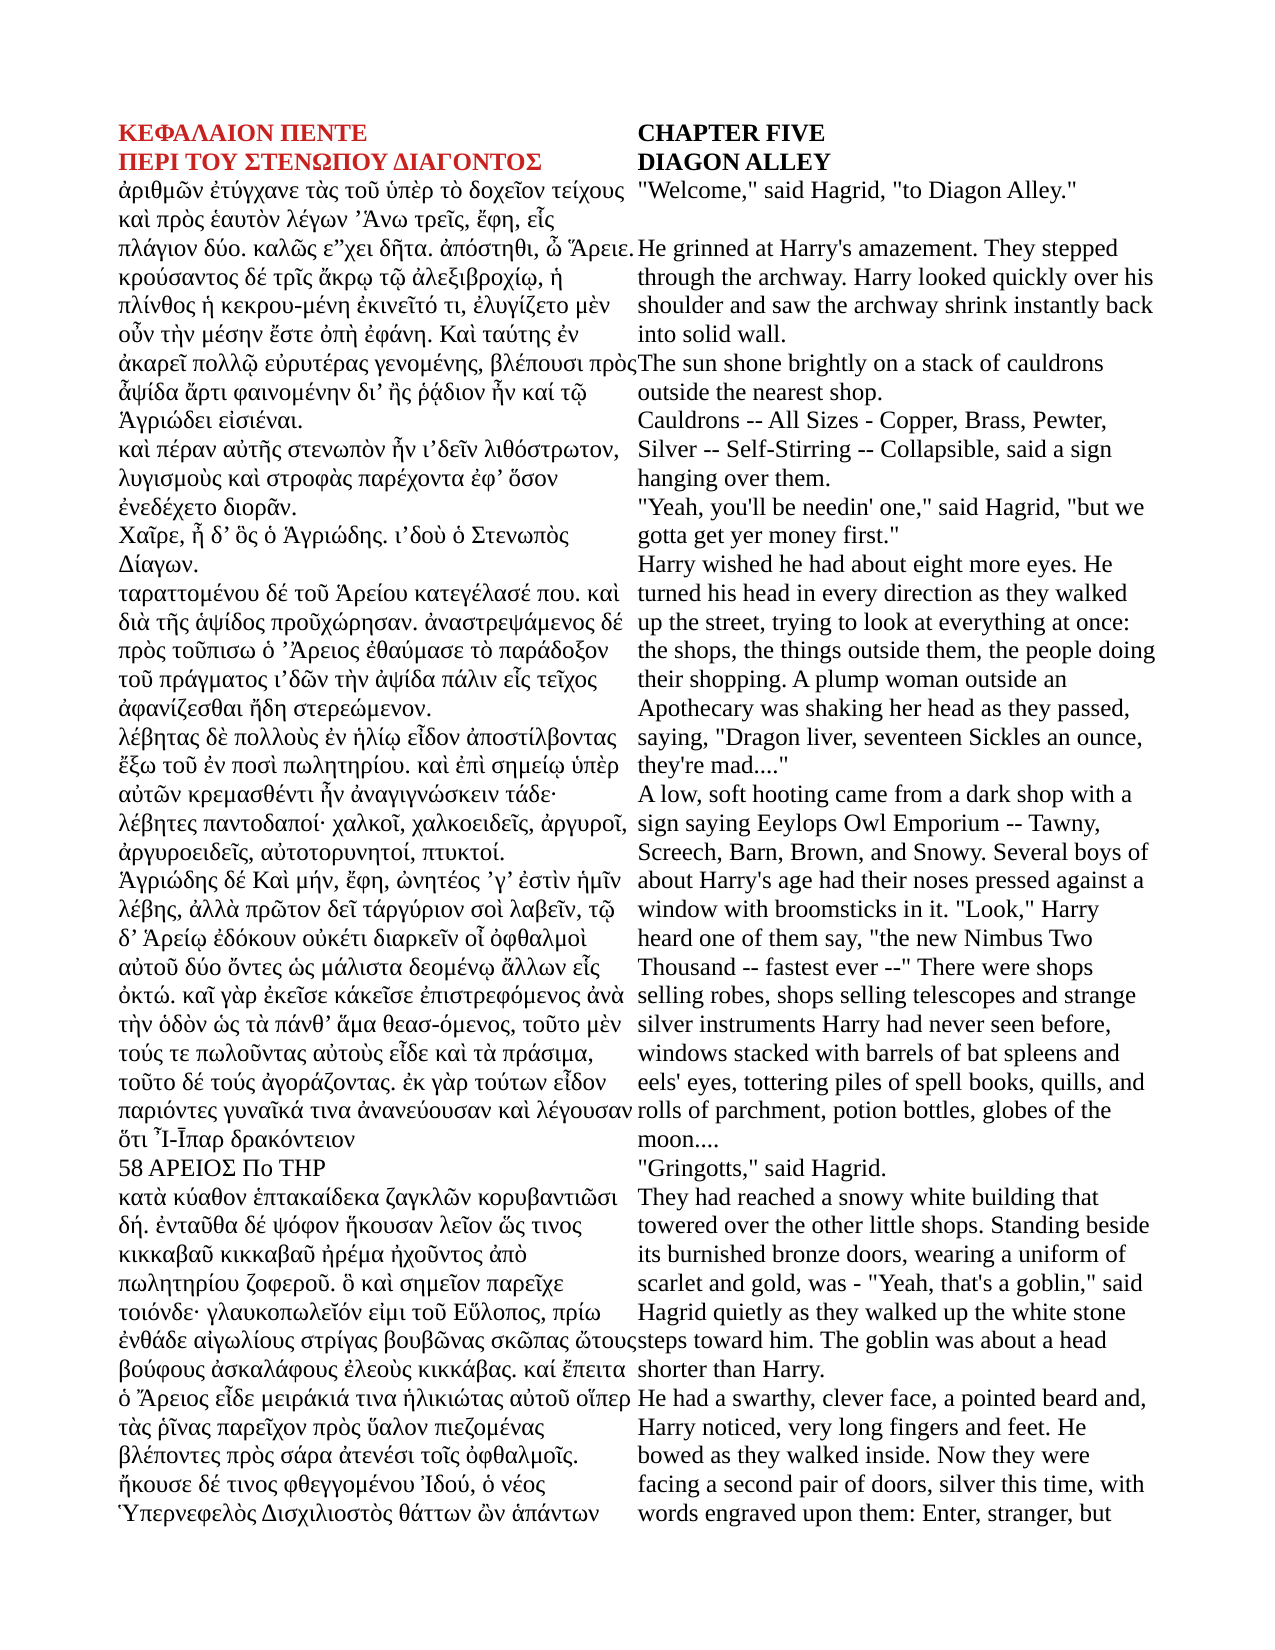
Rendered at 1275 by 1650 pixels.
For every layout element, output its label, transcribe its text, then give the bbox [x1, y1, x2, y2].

table_header CHAPTER FIVE DIAGON ALLEY [637, 118, 1157, 176]
table_cell ἀριθμῶν ἐτύγχανε τὰς τοῦ ὑπὲρ τὸ δοχεῖον τείχους καὶ πρὸς ἑαυτὸν λέγων ’Ἁνω τρεῖς, ἔφη, εἷς πλάγιον δύο. καλῶς ε”χει δῆτα. ἀπόστηθι, ὦ Ἅρειε. κρούσαντος δέ τρῖς ἄκρῳ τῷ ἀλεξιβροχίῳ, ἡ πλίνθος ἡ κεκρου-μένη ἐκινεῖτό τι, ἐλυγίζετο μὲν οὖν τὴν μέσην ἔστε ὀπὴ ἐφάνη. Καὶ ταύτης ἐν ἀκαρεῖ πολλῷ εὐρυτέρας γενομένης, βλέπουσι πρὸς ἆψίδα ἄρτι φαινομένην δι’ ἢς ῥᾴδιον ἦν καί τῷ Ἁγριώδει εἰσιέναι. καὶ πέραν αὐτῆς στενωπὸν ἦν ι’δεῖν λιθόστρωτον, λυγισμοὺς καὶ στροφὰς παρέχοντα ἐφ’ ὅσον ἐνεδέχετο διορᾶν. Χαῖρε, ἦ δ’ ὃς ὁ Ἁγριώδης. ι’δοὺ ὁ Στενωπὸς Δίαγων. ταραττομένου δέ τοῦ Ἁρείου κατεγέλασέ που. καὶ διὰ τῆς ἁψίδος προῦχώρησαν. ἀναστρεψάμενος δέ πρὸς τοῦπισω ὁ ’Ἀρειος ἐθαύμασε τὸ παράδοξον τοῦ πράγματος ι’δῶν τὴν ἀψίδα πάλιν εἷς τεῖχος ἀφανίζεσθαι ἤδη στερεώμενον. λέβητας δὲ πολλοὺς ἐν ἡλίῳ εἶδον ἀποστίλβοντας ἔξω τοῦ ἐν ποσὶ πωλητηρίου. καὶ ἐπὶ σημείῳ ὑπὲρ αὐτῶν κρεμασθέντι ἦν ἀναγιγνώσκειν τάδε· λέβητες παντοδαποί· χαλκοῖ, χαλκοειδεῖς, ἀργυροῖ, ἀργυροειδεῖς, αὐτοτορυνητοί, πτυκτοί. Ἁγριώδης δέ Καὶ μήν, ἔφη, ὠνητέος ’γ’ ἐστὶν ἡμῖν λέβης, ἀλλὰ πρῶτον δεῖ τάργύριον σοὶ λαβεῖν, τῷ δ’ Ἁρείῳ ἐδόκουν οὐκέτι διαρκεῖν οἶ ὀφθαλμοὶ αὐτοῦ δύο ὄντες ὡς μάλιστα δεομένῳ ἄλλων εἷς ὀκτώ. καῖ γὰρ ἐκεῖσε κάκεῖσε ἐπιστρεφόμενος ἀνὰ τὴν ὁδὸν ὡς τὰ πάνθ’ ἅμα θεασ-όμενος, τοῦτο μὲν τούς τε πωλοῦντας αὐτοὺς εἶδε καὶ τὰ πράσιμα, τοῦτο δέ τούς ἀγοράζοντας. ἐκ γὰρ τούτων εἶδον παριόντες γυναῖκά τινα ἀνανεύουσαν καὶ λέγουσαν ὅτι Ἶ-Ῑπαρ δρακόντειον 58 ΑΡΕΙΟΣ Πο ΤΗΡ κατὰ κύαθον ἑπτακαίδεκα ζαγκλῶν κορυβαντιῶσι δή. ἐνταῦθα δέ ψόφον ἥκουσαν λεῖον ὥς τινος κικκαβαῦ κικκαβαῦ ἠρέμα ἠχοῦντος ἀπὸ πωλητηρίου ζοφεροῦ. ὃ καὶ σημεῖον παρεῖχε τοιόνδε· γλαυκοπωλεῐόν εἰμι τοῦ Εὕλοπος, πρίω ἐνθάδε αἰγωλίους στρίγας βουβῶνας σκῶπας ὤτους βούφους ἀσκαλάφους ἐλεοὺς κικκάβας. καί ἔπειτα ὁ Ἄρειος εἶδε μειράκιά τινα ἡλικιώτας αὐτοῦ οἵπερ τὰς ῥῖνας παρεῖχον πρὸς ὕαλον πιεζομένας βλέποντες πρὸς σάρα ἀτενέσι τοῖς ὀφθαλμοῖς. ἤκουσε δέ τινος φθεγγομένου Ἰδού, ὁ νέος Ὑπερνεφελὸς Δισχιλιοστὸς θάττων ὢν ἁπάντων [118, 176, 637, 1527]
table_header ΚΕΦΑΛΑΙΟΝ ΠΕΝΤΕ ΠΕΡΙ ΤΟΥ ΣΤΕΝΩΠΟΥ ΔΙΑΓΟΝΤΟΣ [118, 118, 637, 176]
table_cell "Welcome," said Hagrid, "to Diagon Alley." He grinned at Harry's amazement. They stepped through the archway. Harry looked quickly over his shoulder and saw the archway shrink instantly back into solid wall. The sun shone brightly on a stack of cauldrons outside the nearest shop. Cauldrons -- All Sizes - Copper, Brass, Pewter, Silver -- Self-Stirring -- Collapsible, said a sign hanging over them. "Yeah, you'll be needin' one," said Hagrid, "but we gotta get yer money first." Harry wished he had about eight more eyes. He turned his head in every direction as they walked up the street, trying to look at everything at once: the shops, the things outside them, the people doing their shopping. A plump woman outside an Apothecary was shaking her head as they passed, saying, "Dragon liver, seventeen Sickles an ounce, they're mad...." A low, soft hooting came from a dark shop with a sign saying Eeylops Owl Emporium -- Tawny, Screech, Barn, Brown, and Snowy. Several boys of about Harry's age had their noses pressed against a window with broomsticks in it. "Look," Harry heard one of them say, "the new Nimbus Two Thousand -- fastest ever --" There were shops selling robes, shops selling telescopes and strange silver instruments Harry had never seen before, windows stacked with barrels of bat spleens and eels' eyes, tottering piles of spell books, quills, and rolls of parchment, potion bottles, globes of the moon.... "Gringotts," said Hagrid. They had reached a snowy white building that towered over the other little shops. Standing beside its burnished bronze doors, wearing a uniform of scarlet and gold, was - "Yeah, that's a goblin," said Hagrid quietly as they walked up the white stone steps toward him. The goblin was about a head shorter than Harry. He had a swarthy, clever face, a pointed beard and, Harry noticed, very long fingers and feet. He bowed as they walked inside. Now they were facing a second pair of doors, silver this time, with words engraved upon them: Enter, stranger, but [637, 176, 1157, 1527]
